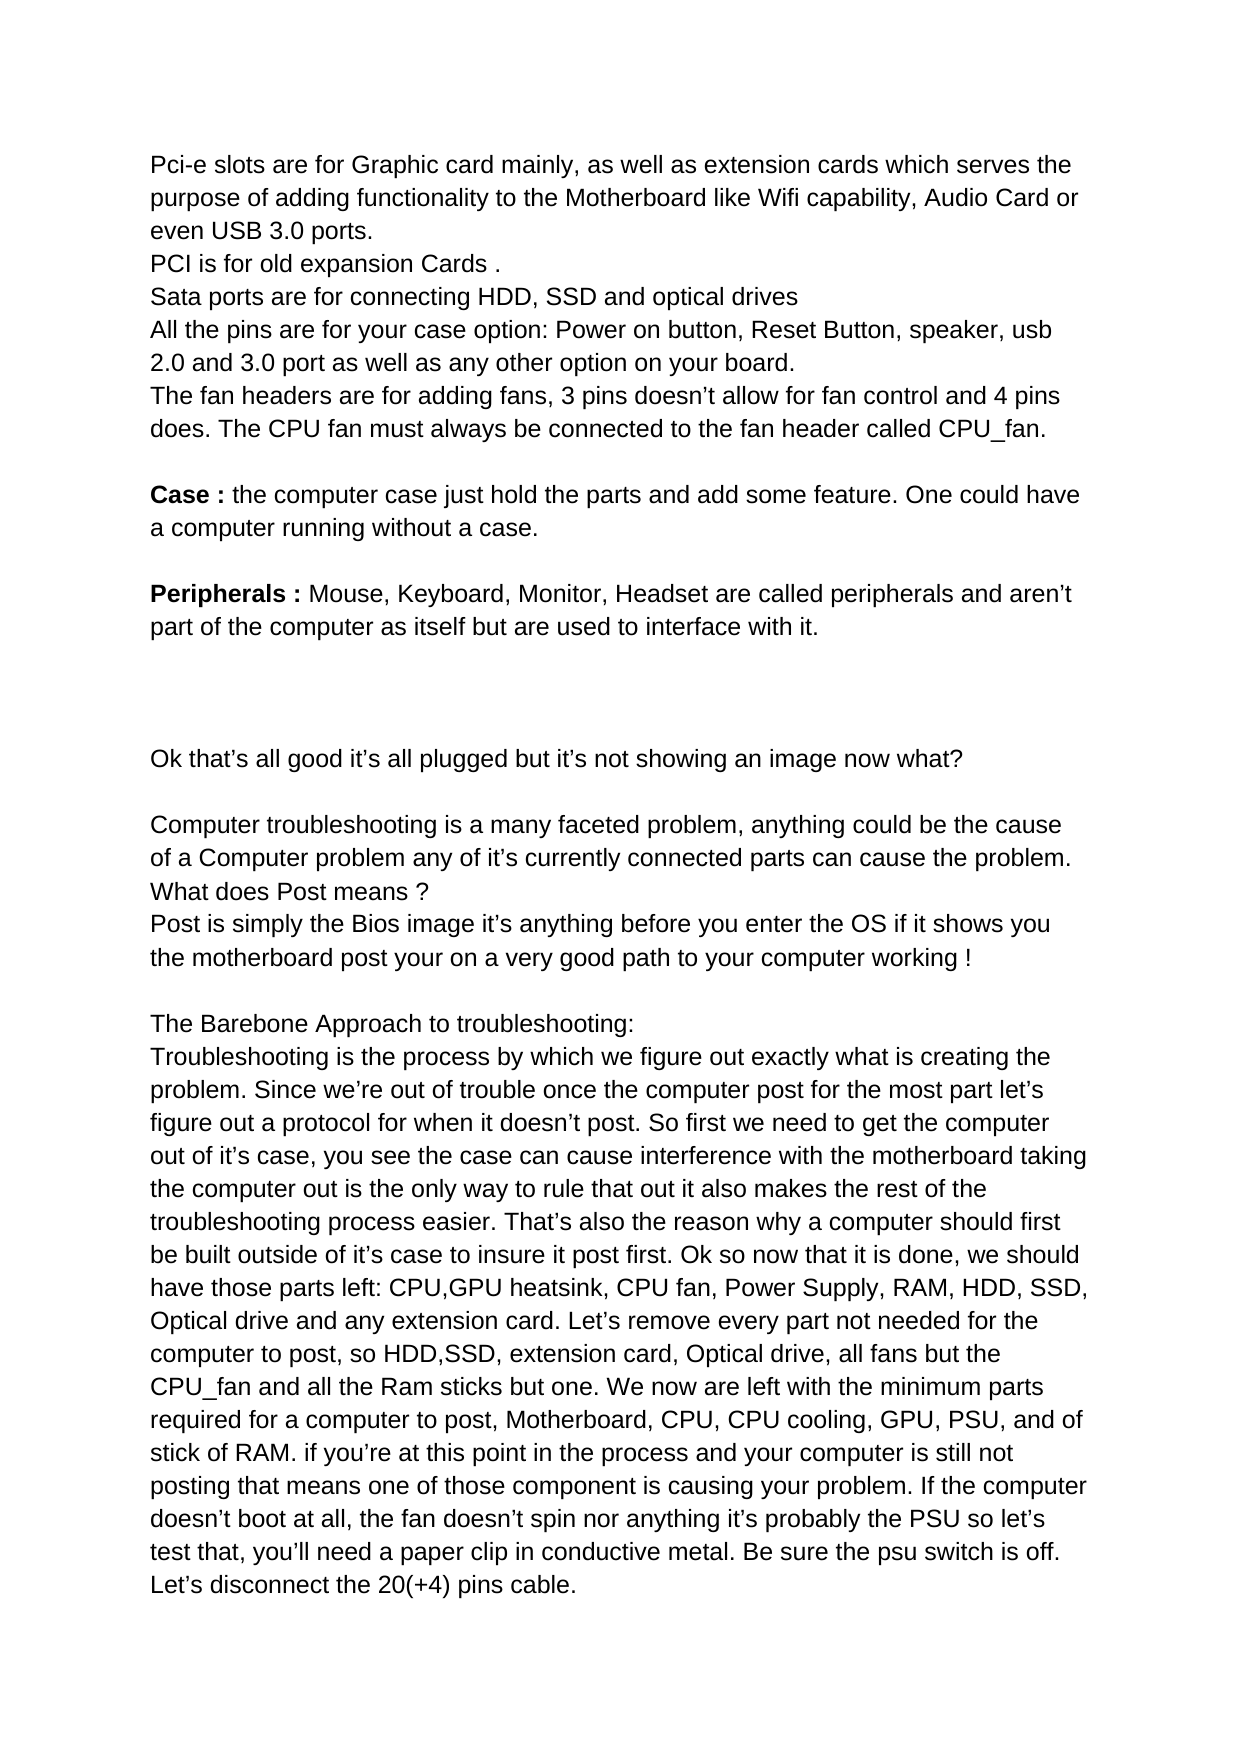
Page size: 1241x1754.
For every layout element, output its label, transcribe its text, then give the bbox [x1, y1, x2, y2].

text Case : the computer case just hold the parts and add some feature. One could have a computer running without a case. [150, 480, 1090, 542]
text Ok that’s all good it’s all plugged but it’s not showing an image now what? [150, 744, 1090, 773]
text Pci-e slots are for Graphic card mainly, as well as extension cards which serves the purpose of adding functionality to the Motherboard like Wifi capability, Audio Card or even USB 3.0 ports. [150, 150, 1090, 245]
text PCI is for old expansion Cards . [150, 249, 1090, 278]
text Computer troubleshooting is a many faceted problem, anything could be the cause of a Computer problem any of it’s currently connected parts can cause the problem. [150, 810, 1090, 872]
text Peripherals : Mouse, Keyboard, Monitor, Headset are called peripherals and aren’t part of the computer as itself but are used to interface with it. [150, 579, 1090, 641]
text The Barebone Approach to troubleshooting: [150, 1008, 1090, 1037]
text Sata ports are for connecting HDD, SSD and optical drives [150, 282, 1090, 311]
text All the pins are for your case option: Power on button, Reset Button, speaker, usb 2.0 and 3.0 port as well as any other option on your board. [150, 315, 1090, 377]
text Post is simply the Bios image it’s anything before you enter the OS if it shows you the motherboard post your on a very good path to your computer working ! [150, 909, 1090, 971]
text What does Post means ? [150, 876, 1090, 905]
text Troubleshooting is the process by which we figure out exactly what is creating the problem. Since we’re out of trouble once the computer post for the most part let’s figure out a protocol for when it doesn’t post. So first we need to get the computer out of it’s case, you see the case can cause interference with the motherboard taking the computer out is the only way to rule that out it also makes the rest of the troubleshooting process easier. That’s also the reason why a computer should first be built outside of it’s case to insure it post first. Ok so now that it is done, we should have those parts left: CPU,GPU heatsink, CPU fan, Power Supply, RAM, HDD, SSD, Optical drive and any extension card. Let’s remove every part not needed for the computer to post, so HDD,SSD, extension card, Optical drive, all fans but the CPU_fan and all the Ram sticks but one. We now are left with the minimum parts required for a computer to post, Motherboard, CPU, CPU cooling, GPU, PSU, and of stick of RAM. if you’re at this point in the process and your computer is still not posting that means one of those component is causing your problem. If the computer doesn’t boot at all, the fan doesn’t spin nor anything it’s probably the PSU so let’s test that, you’ll need a paper clip in conductive metal. Be sure the psu switch is off. Let’s disconnect the 20(+4) pins cable. [150, 1042, 1090, 1599]
text The fan headers are for adding fans, 3 pins doesn’t allow for fan control and 4 pins does. The CPU fan must always be connected to the fan header called CPU_fan. [150, 381, 1090, 443]
